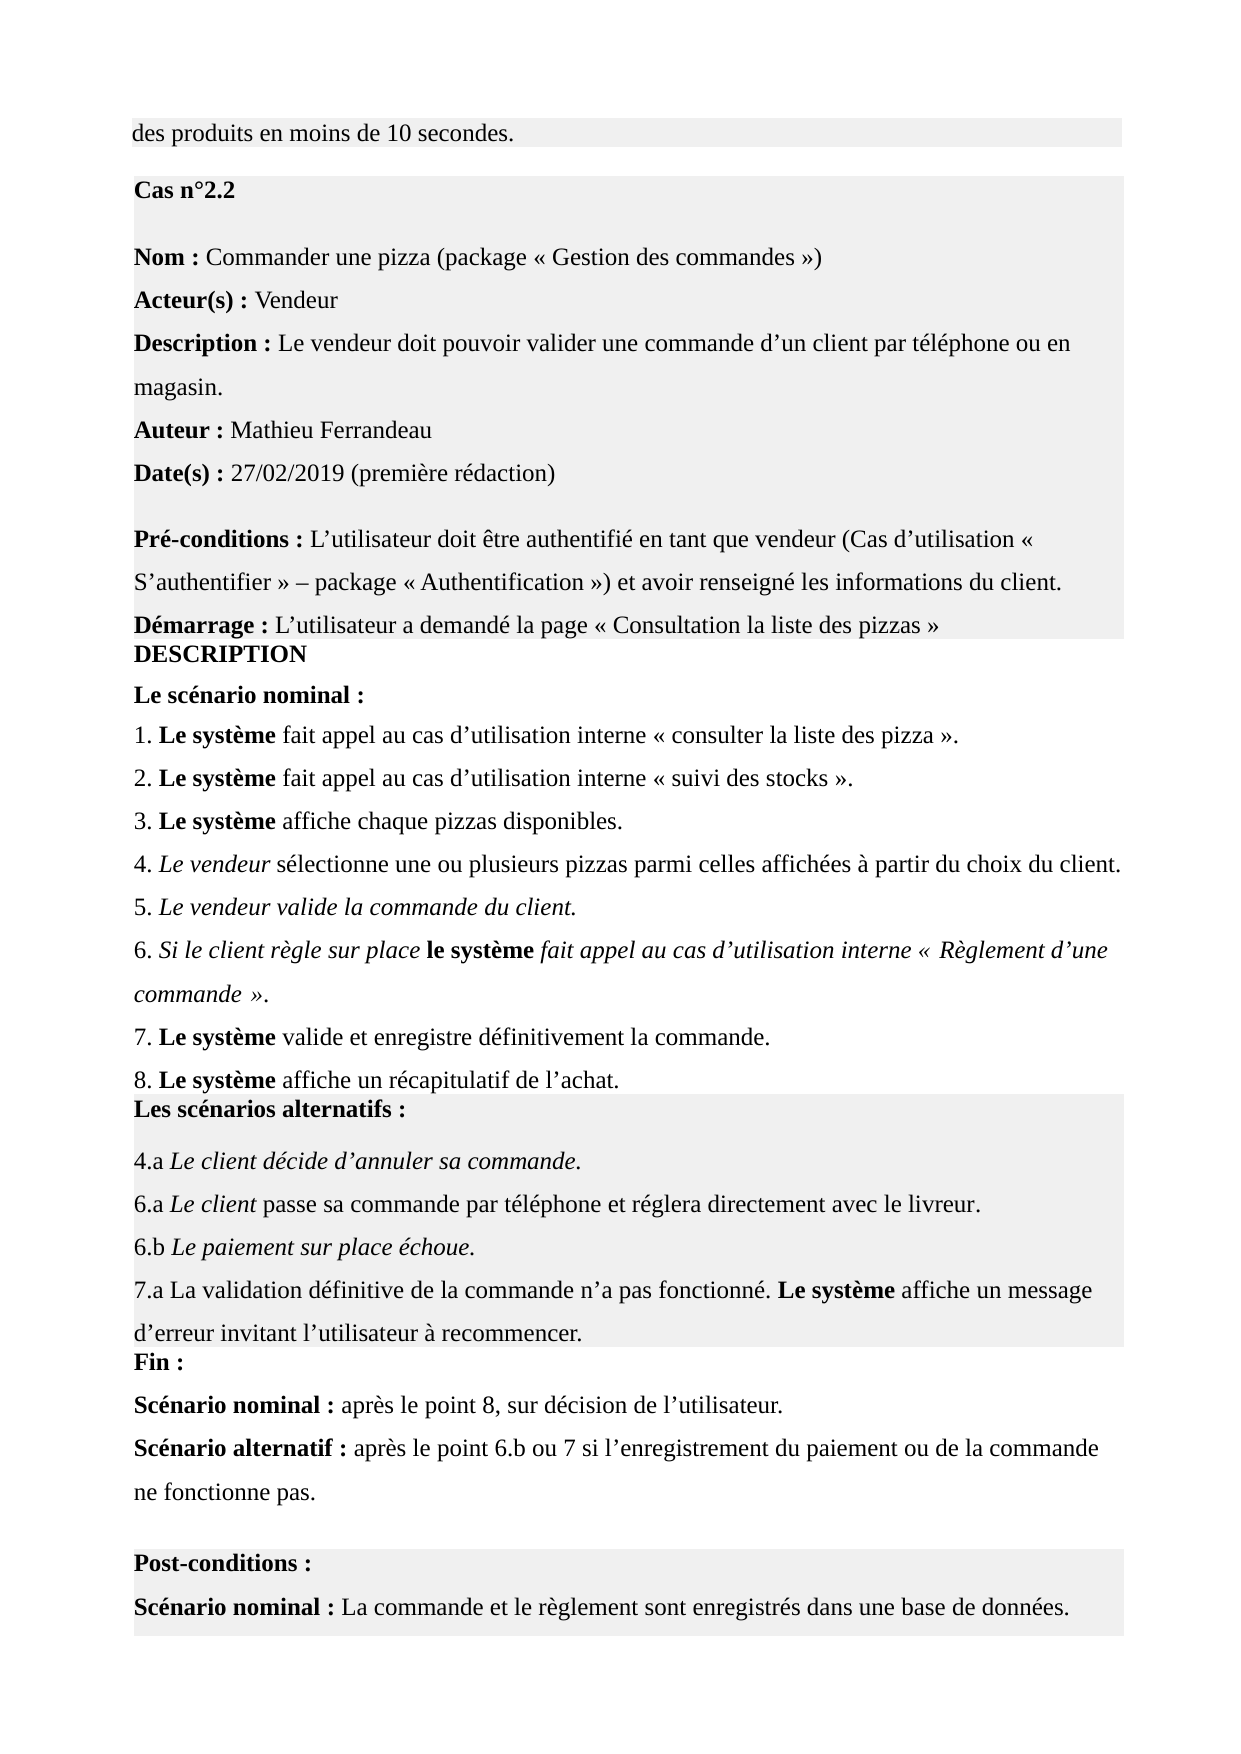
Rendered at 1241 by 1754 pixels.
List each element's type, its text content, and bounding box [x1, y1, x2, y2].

table_cell Fin : Scénario nominal : après le point 8, sur décision de l’utilisateur. Scénario alternatif : après le point 6.b ou 7 si l’enregistrement du paiement ou de la commande ne fonctionne pas. [134, 1347, 1124, 1548]
table_cell DESCRIPTION Le scénario nominal : 1. Le système fait appel au cas d’utilisation interne « consulter la liste des pizza ». 2. Le système fait appel au cas d’utilisation interne « suivi des stocks ». 3. Le système affiche chaque pizzas disponibles. 4. Le vendeur sélectionne une ou plusieurs pizzas parmi celles affichées à partir du choix du client. 5. Le vendeur valide la commande du client. 6. Si le client règle sur place le système fait appel au cas d’utilisation interne « Règlement d’une commande ». 7. Le système valide et enregistre définitivement la commande. 8. Le système affiche un récapitulatif de l’achat. [134, 639, 1124, 1094]
table_header Cas n°2.2 Nom : Commander une pizza (package « Gestion des commandes ») Acteur(s) : Vendeur Description : Le vendeur doit pouvoir valider une commande d’un client par téléphone ou en magasin. Auteur : Mathieu Ferrandeau Date(s) : 27/02/2019 (première rédaction) Pré-conditions : L’utilisateur doit être authentifié en tant que vendeur (Cas d’utilisation « S’authentifier » – package « Authentification ») et avoir renseigné les informations du client. Démarrage : L’utilisateur a demandé la page « Consultation la liste des pizzas » [134, 176, 1124, 639]
table_cell des produits en moins de 10 secondes. [132, 118, 1122, 147]
table_cell Post-conditions : Scénario nominal : La commande et le règlement sont enregistrés dans une base de données. [134, 1549, 1124, 1636]
table_cell Les scénarios alternatifs : 4.a Le client décide d’annuler sa commande. 6.a Le client passe sa commande par téléphone et réglera directement avec le livreur. 6.b Le paiement sur place échoue. 7.a La validation définitive de la commande n’a pas fonctionné. Le système affiche un message d’erreur invitant l’utilisateur à recommencer. [134, 1094, 1124, 1347]
